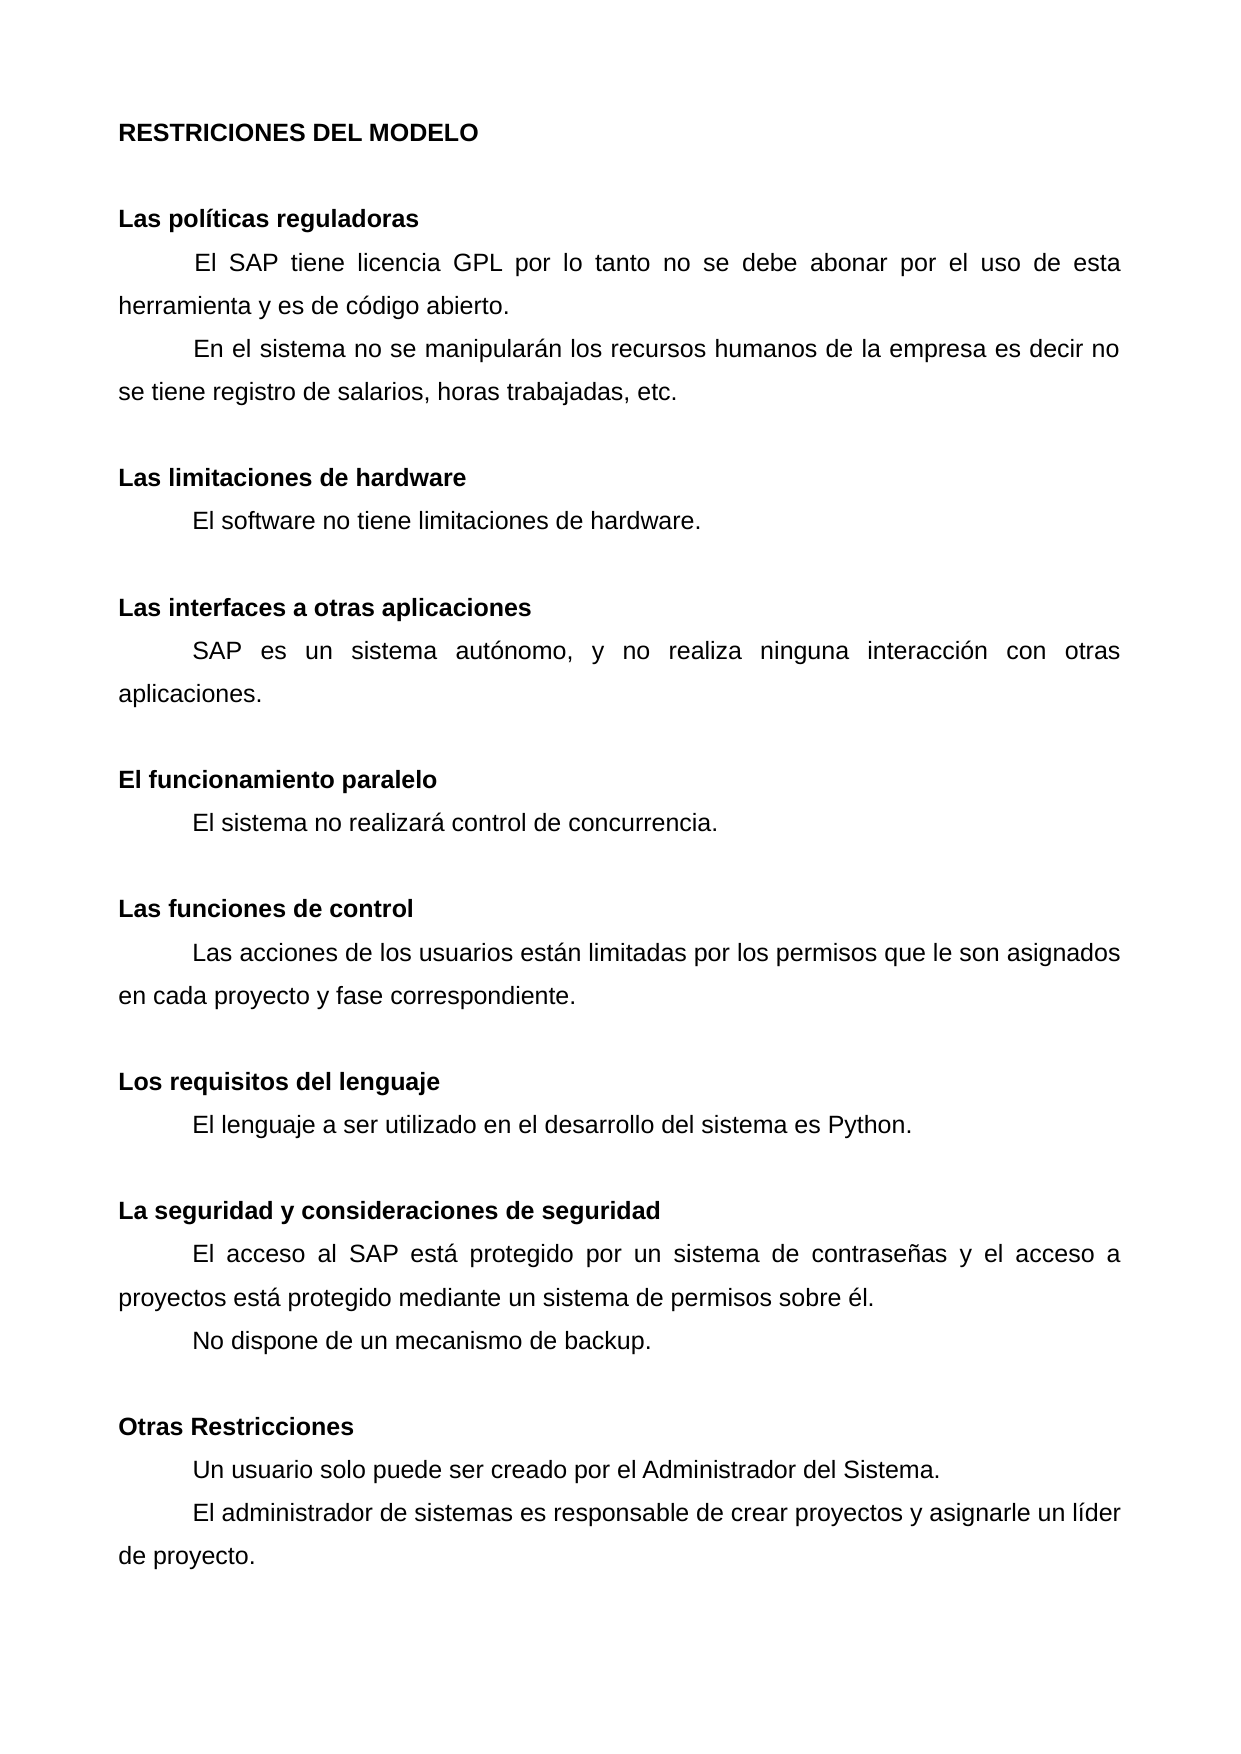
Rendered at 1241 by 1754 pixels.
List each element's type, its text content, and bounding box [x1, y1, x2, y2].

text El sistema no realizará control de concurrencia. [118, 808, 1122, 837]
text RESTRICIONES DEL MODELO [118, 118, 1122, 147]
text Un usuario solo puede ser creado por el Administrador del Sistema. [118, 1455, 1122, 1484]
text Las políticas reguladoras [118, 204, 1122, 233]
text Otras Restricciones [118, 1412, 1122, 1441]
text El funcionamiento paralelo [118, 765, 1122, 794]
text No dispone de un mecanismo de backup. [118, 1326, 1122, 1354]
text El SAP tiene licencia GPL por lo tanto no se debe abonar por el uso de esta herramienta y es de código abierto. [118, 247, 1122, 319]
list Las limitaciones de hardware [118, 463, 1122, 492]
text Los requisitos del lenguaje [118, 1067, 1122, 1096]
text El lenguaje a ser utilizado en el desarrollo del sistema es Python. [118, 1110, 1122, 1139]
text La seguridad y consideraciones de seguridad [118, 1196, 1122, 1225]
text El acceso al SAP está protegido por un sistema de contraseñas y el acceso a proyectos está protegido mediante un sistema de permisos sobre él. [118, 1239, 1122, 1311]
text SAP es un sistema autónomo, y no realiza ninguna interacción con otras aplicaciones. [118, 636, 1122, 707]
text En el sistema no se manipularán los recursos humanos de la empresa es decir no se tiene registro de salarios, horas trabajadas, etc. [118, 334, 1122, 406]
text El administrador de sistemas es responsable de crear proyectos y asignarle un líder de proyecto. [118, 1498, 1122, 1570]
text Las interfaces a otras aplicaciones [118, 592, 1122, 621]
text Las acciones de los usuarios están limitadas por los permisos que le son asignados en cada proyecto y fase correspondiente. [118, 937, 1122, 1009]
text Las funciones de control [118, 894, 1122, 923]
list El software no tiene limitaciones de hardware. [118, 506, 1122, 535]
